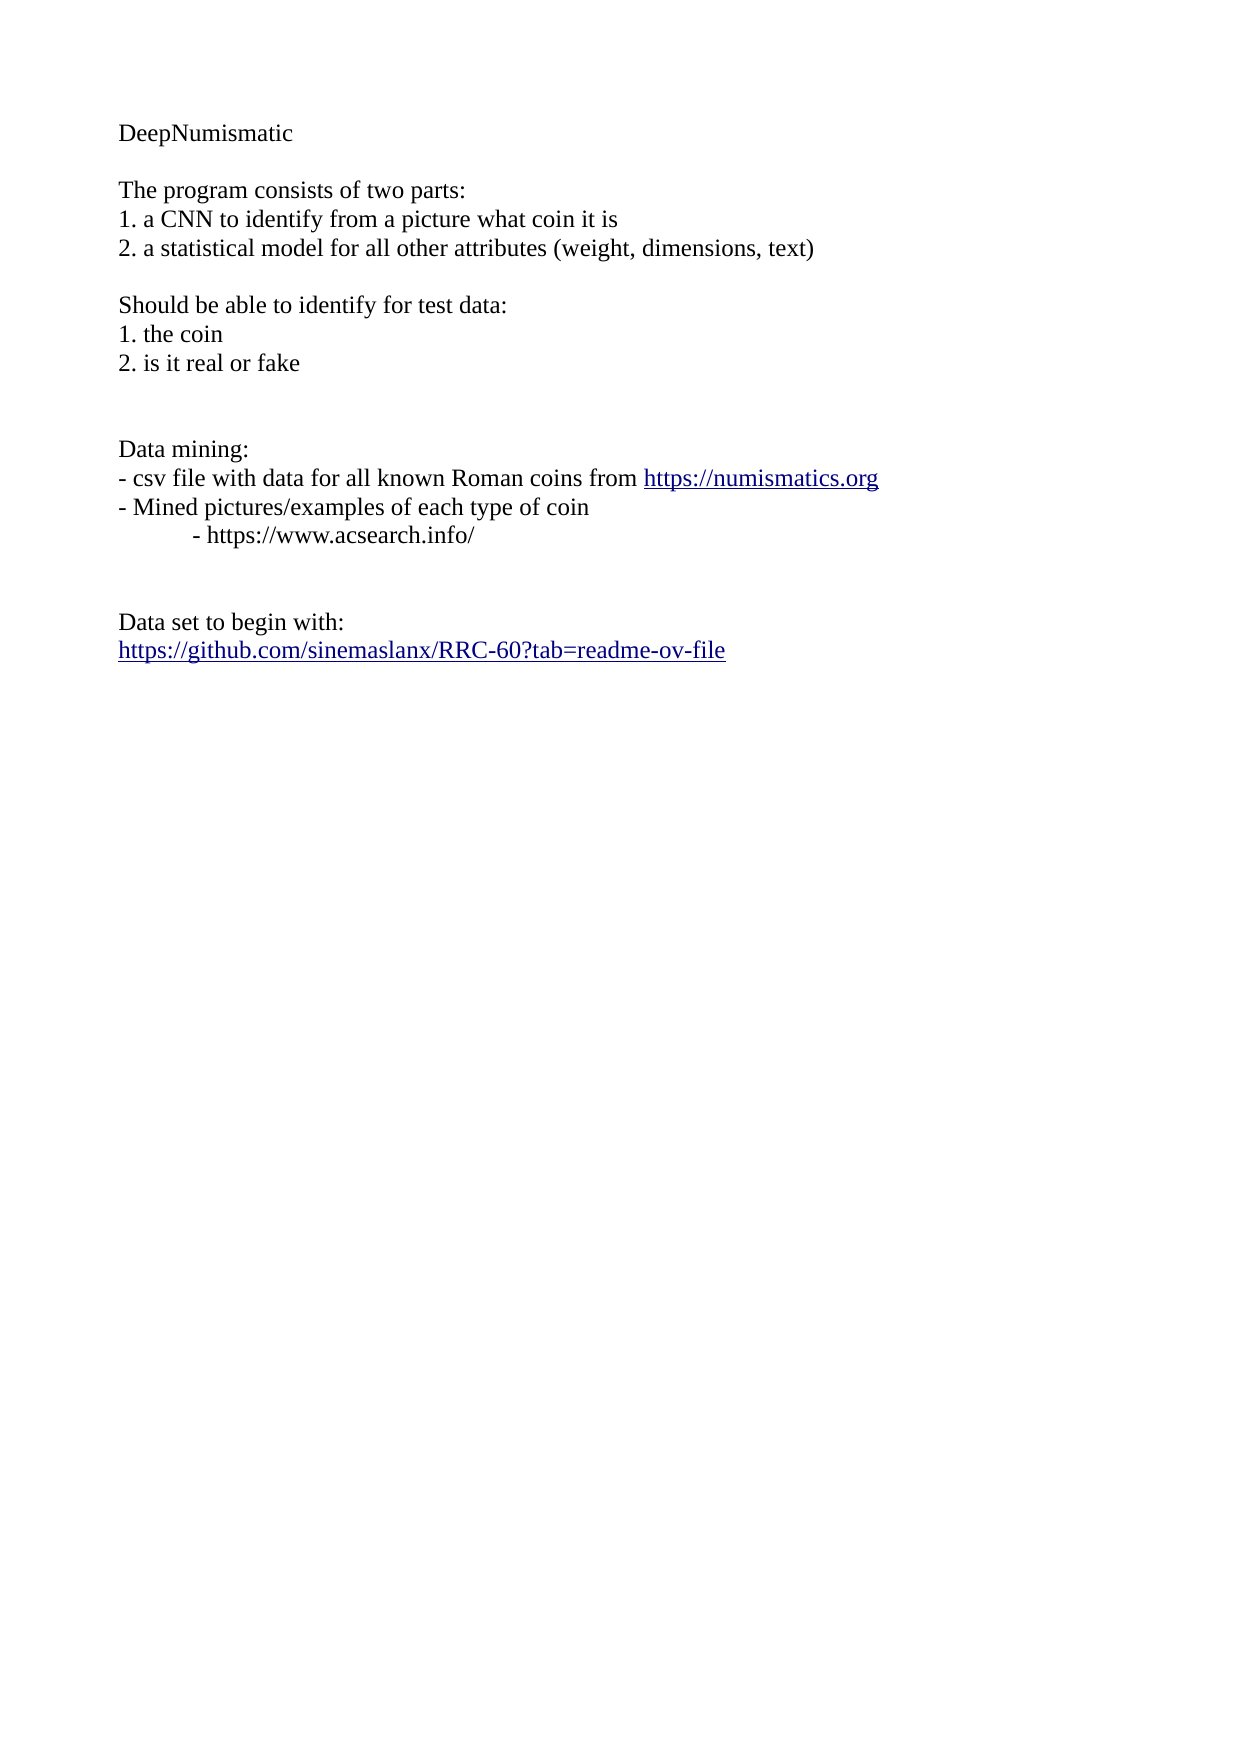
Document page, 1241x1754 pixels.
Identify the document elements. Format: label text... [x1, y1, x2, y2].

text 2. is it real or fake [118, 348, 1122, 377]
text Data set to begin with: [118, 607, 1122, 636]
text The program consists of two parts: [118, 176, 1122, 204]
text Data mining: [118, 434, 1122, 463]
text Should be able to identify for test data: [118, 291, 1122, 319]
text - csv file with data for all known Roman coins from https://numismatics.org [118, 463, 1122, 492]
text DeepNumismatic [118, 118, 1122, 147]
text 2. a statistical model for all other attributes (weight, dimensions, text) [118, 233, 1122, 262]
text - https://www.acsearch.info/ [118, 521, 1122, 549]
text 1. a CNN to identify from a picture what coin it is [118, 204, 1122, 233]
text https://github.com/sinemaslanx/RRC-60?tab=readme-ov-file [118, 636, 1122, 664]
text - Mined pictures/examples of each type of coin [118, 492, 1122, 521]
text 1. the coin [118, 319, 1122, 348]
